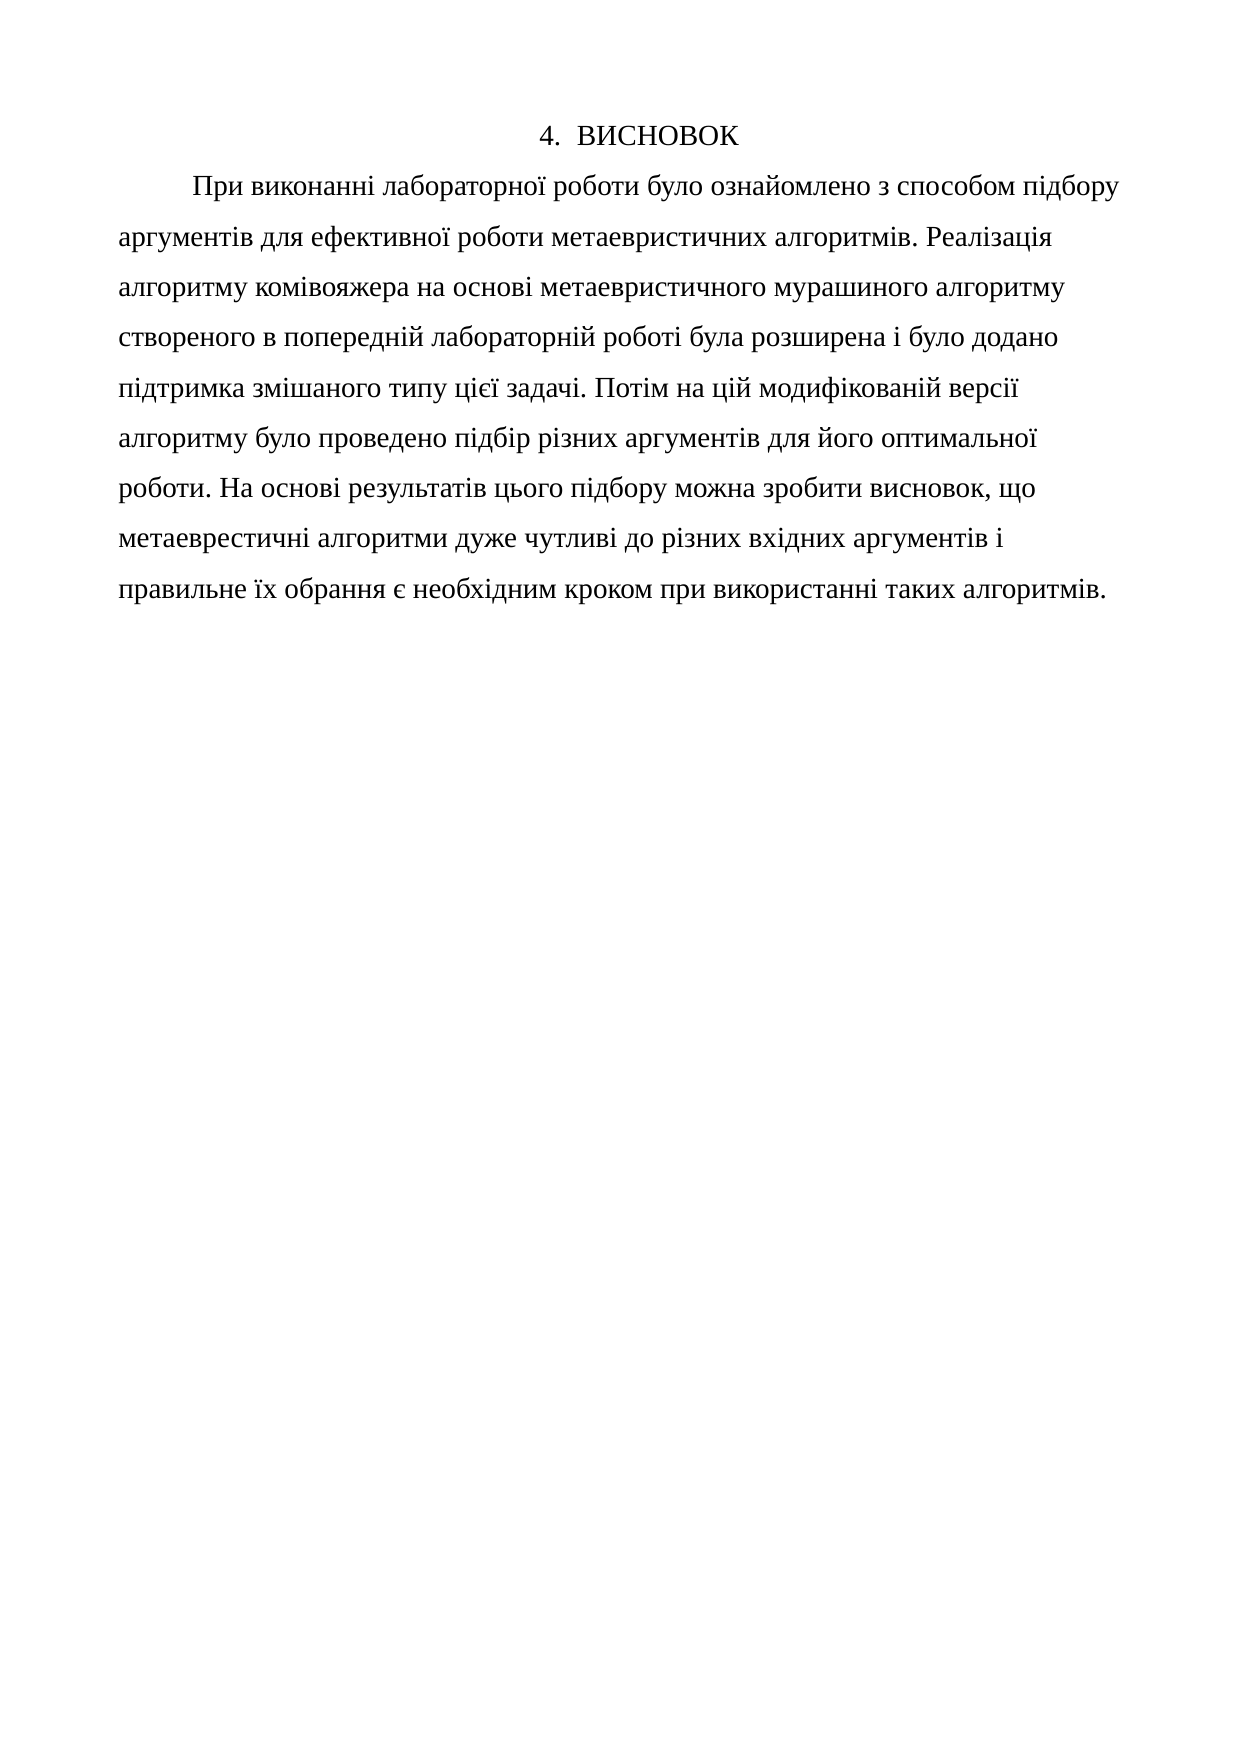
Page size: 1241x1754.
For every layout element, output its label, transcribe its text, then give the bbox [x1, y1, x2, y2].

list ВИСНОВОК [156, 118, 1122, 152]
text При виконанні лабораторної роботи було ознайомлено з способом підбору аргументів для ефективної роботи метаевристичних алгоритмів. Реалізація алгоритму комівояжера на основі метаевристичного мурашиного алгоритму створеного в попередній лабораторній роботі була розширена і було додано підтримка змішаного типу цієї задачі. Потім на цій модифікованій версії алгоритму було проведено підбір різних аргументів для його оптимальної роботи. На основі результатів цього підбору можна зробити висновок, що метаеврестичні алгоритми дуже чутливі до різних вхідних аргументів і правильне їх обрання є необхідним кроком при використанні таких алгоритмів. [118, 168, 1122, 604]
